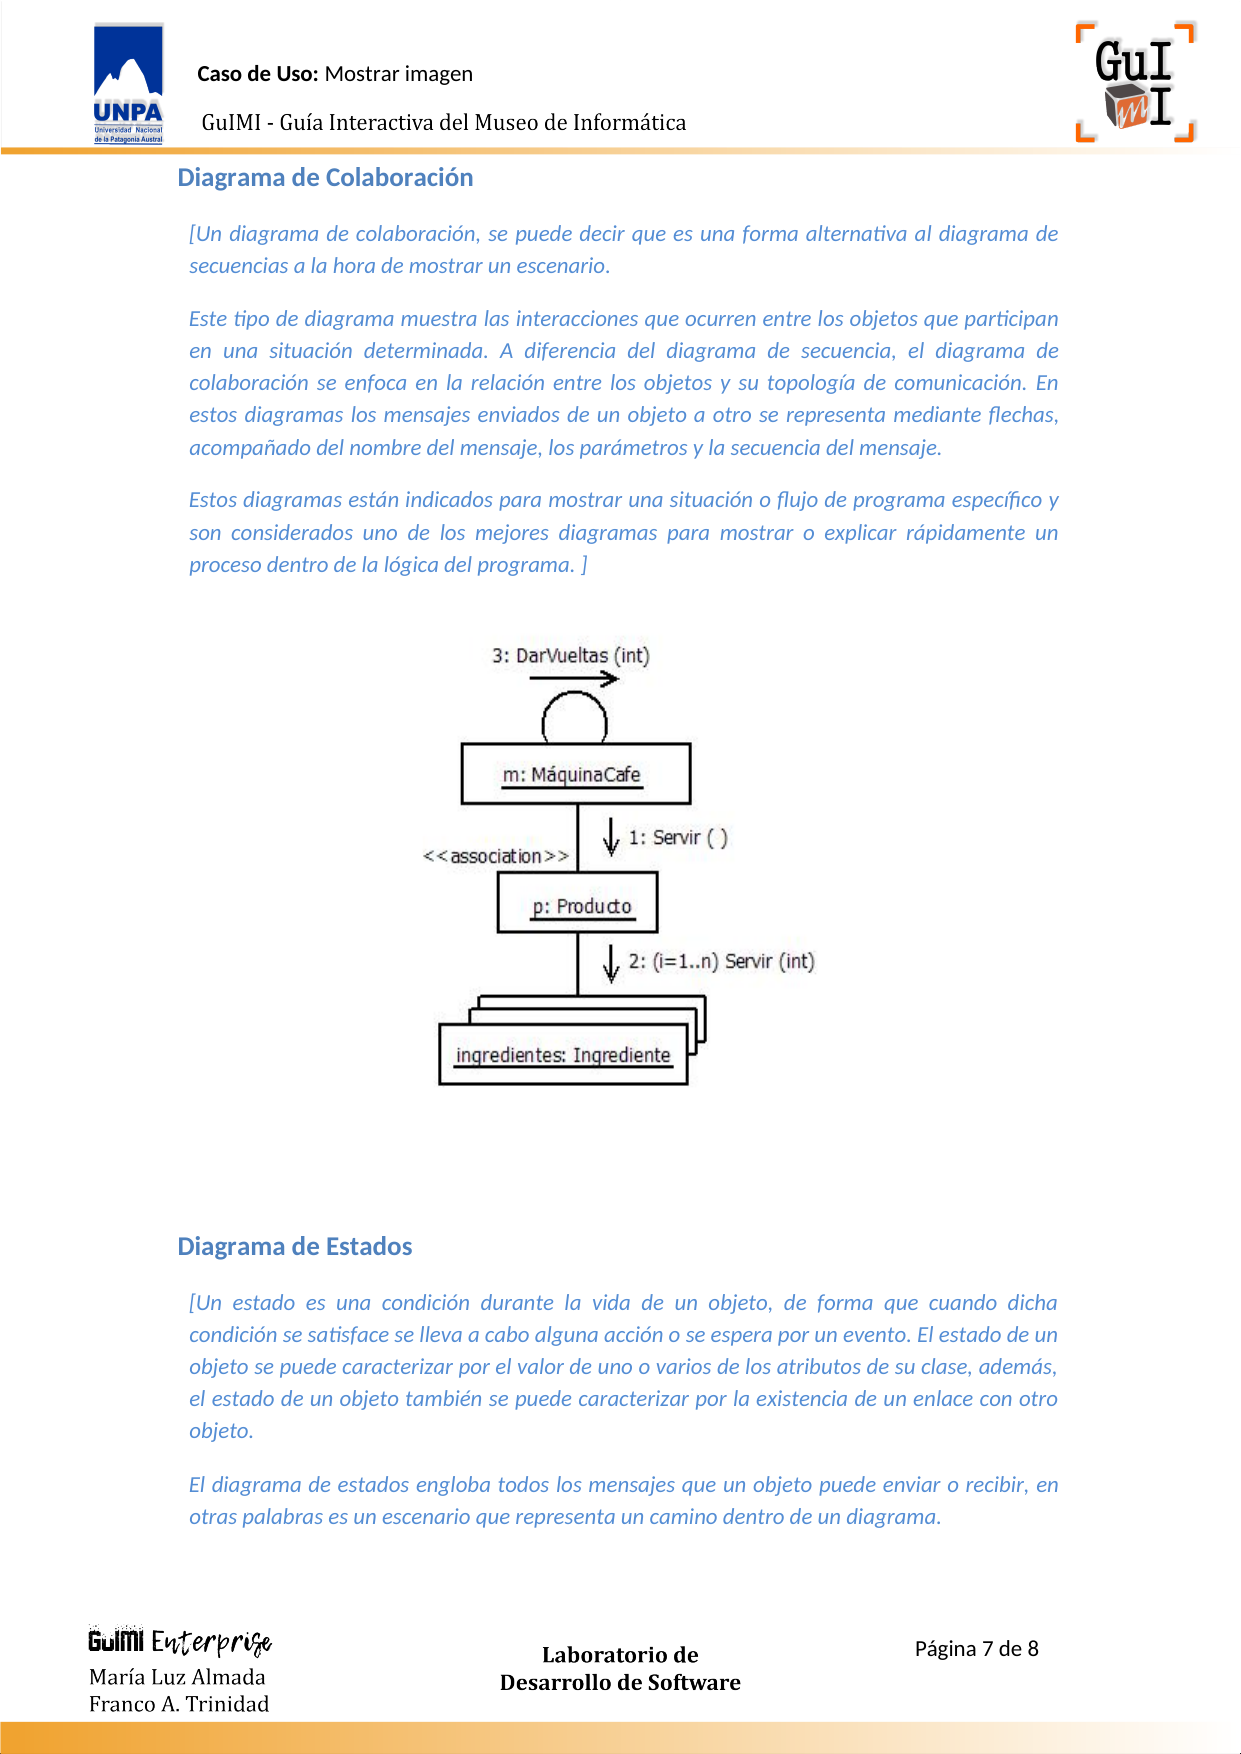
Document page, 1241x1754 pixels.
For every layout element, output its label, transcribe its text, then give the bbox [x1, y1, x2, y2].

picture [422, 612, 818, 1089]
text [Un estado es una condición durante la vida de un objeto, de forma que cuando dicha condición se satisface se lleva a cabo alguna acción o se espera por un evento. El estado de un objeto se puede caracterizar por el valor de uno o varios de los atributos de su clase, además, el estado de un objeto también se puede caracterizar por la existencia de un enlace con otro objeto. [188, 1288, 1063, 1445]
picture [0, 0, 1241, 155]
subtitle Diagrama de Colaboración [177, 160, 1063, 193]
text Estos diagramas están indicados para mostrar una situación o flujo de programa específico y son considerados uno de los mejores diagramas para mostrar o explicar rápidamente un proceso dentro de la lógica del programa. ] [188, 486, 1063, 578]
text El diagrama de estados engloba todos los mensajes que un objeto puede enviar o recibir, en otras palabras es un escenario que representa un camino dentro de un diagrama. [188, 1470, 1063, 1530]
text Este tipo de diagrama muestra las interacciones que ocurren entre los objetos que participan en una situación determinada. A diferencia del diagrama de secuencia, el diagrama de colaboración se enfoca en la relación entre los objetos y su topología de comunicación. En estos diagramas los mensajes enviados de un objeto a otro se representa mediante flechas, acompañado del nombre del mensaje, los parámetros y la secuencia del mensaje. [188, 304, 1063, 461]
picture [0, 1613, 1241, 1754]
subtitle Diagrama de Estados [177, 1229, 1063, 1262]
text [Un diagrama de colaboración, se puede decir que es una forma alternativa al diagrama de secuencias a la hora de mostrar un escenario. [188, 219, 1063, 279]
